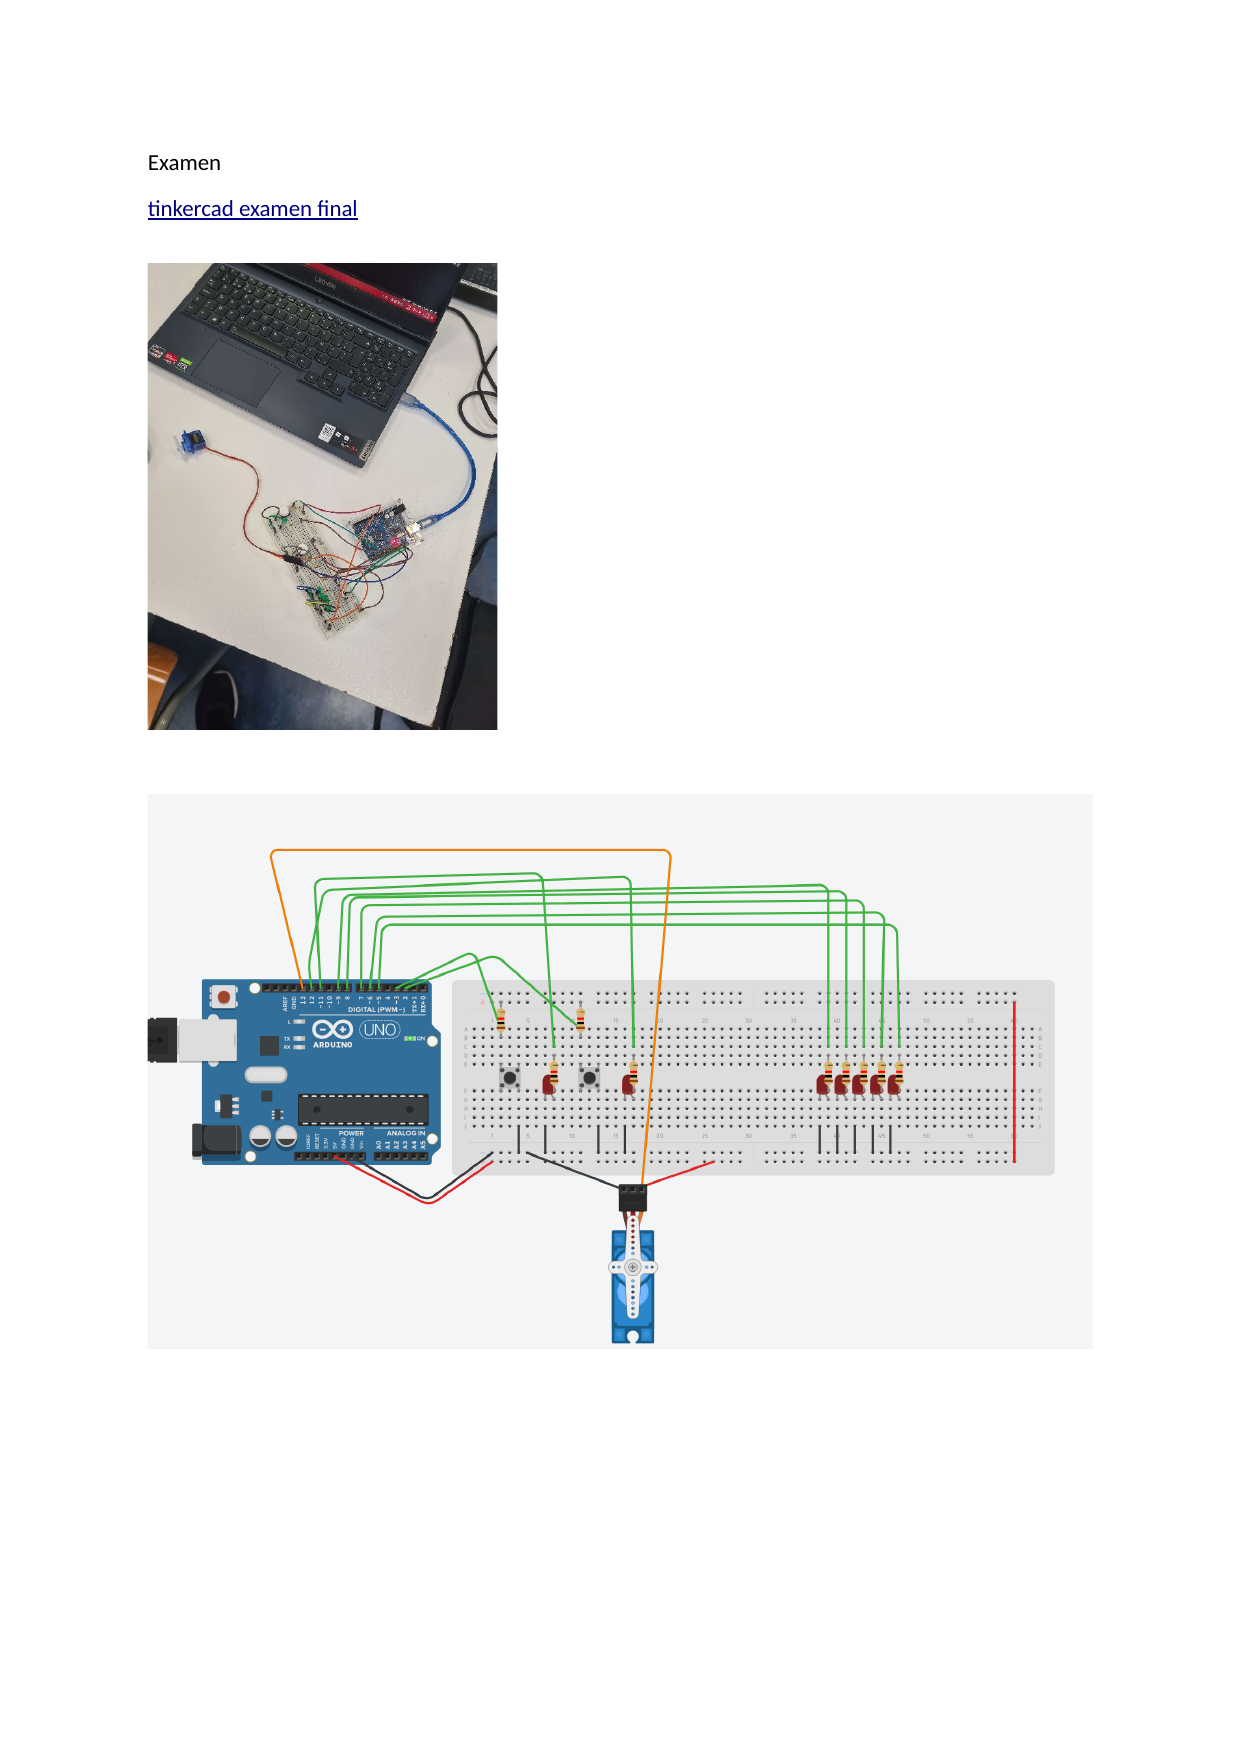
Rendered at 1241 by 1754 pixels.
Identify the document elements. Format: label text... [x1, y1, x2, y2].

text tinkercad examen final [148, 194, 1093, 222]
text Examen [148, 148, 1093, 176]
